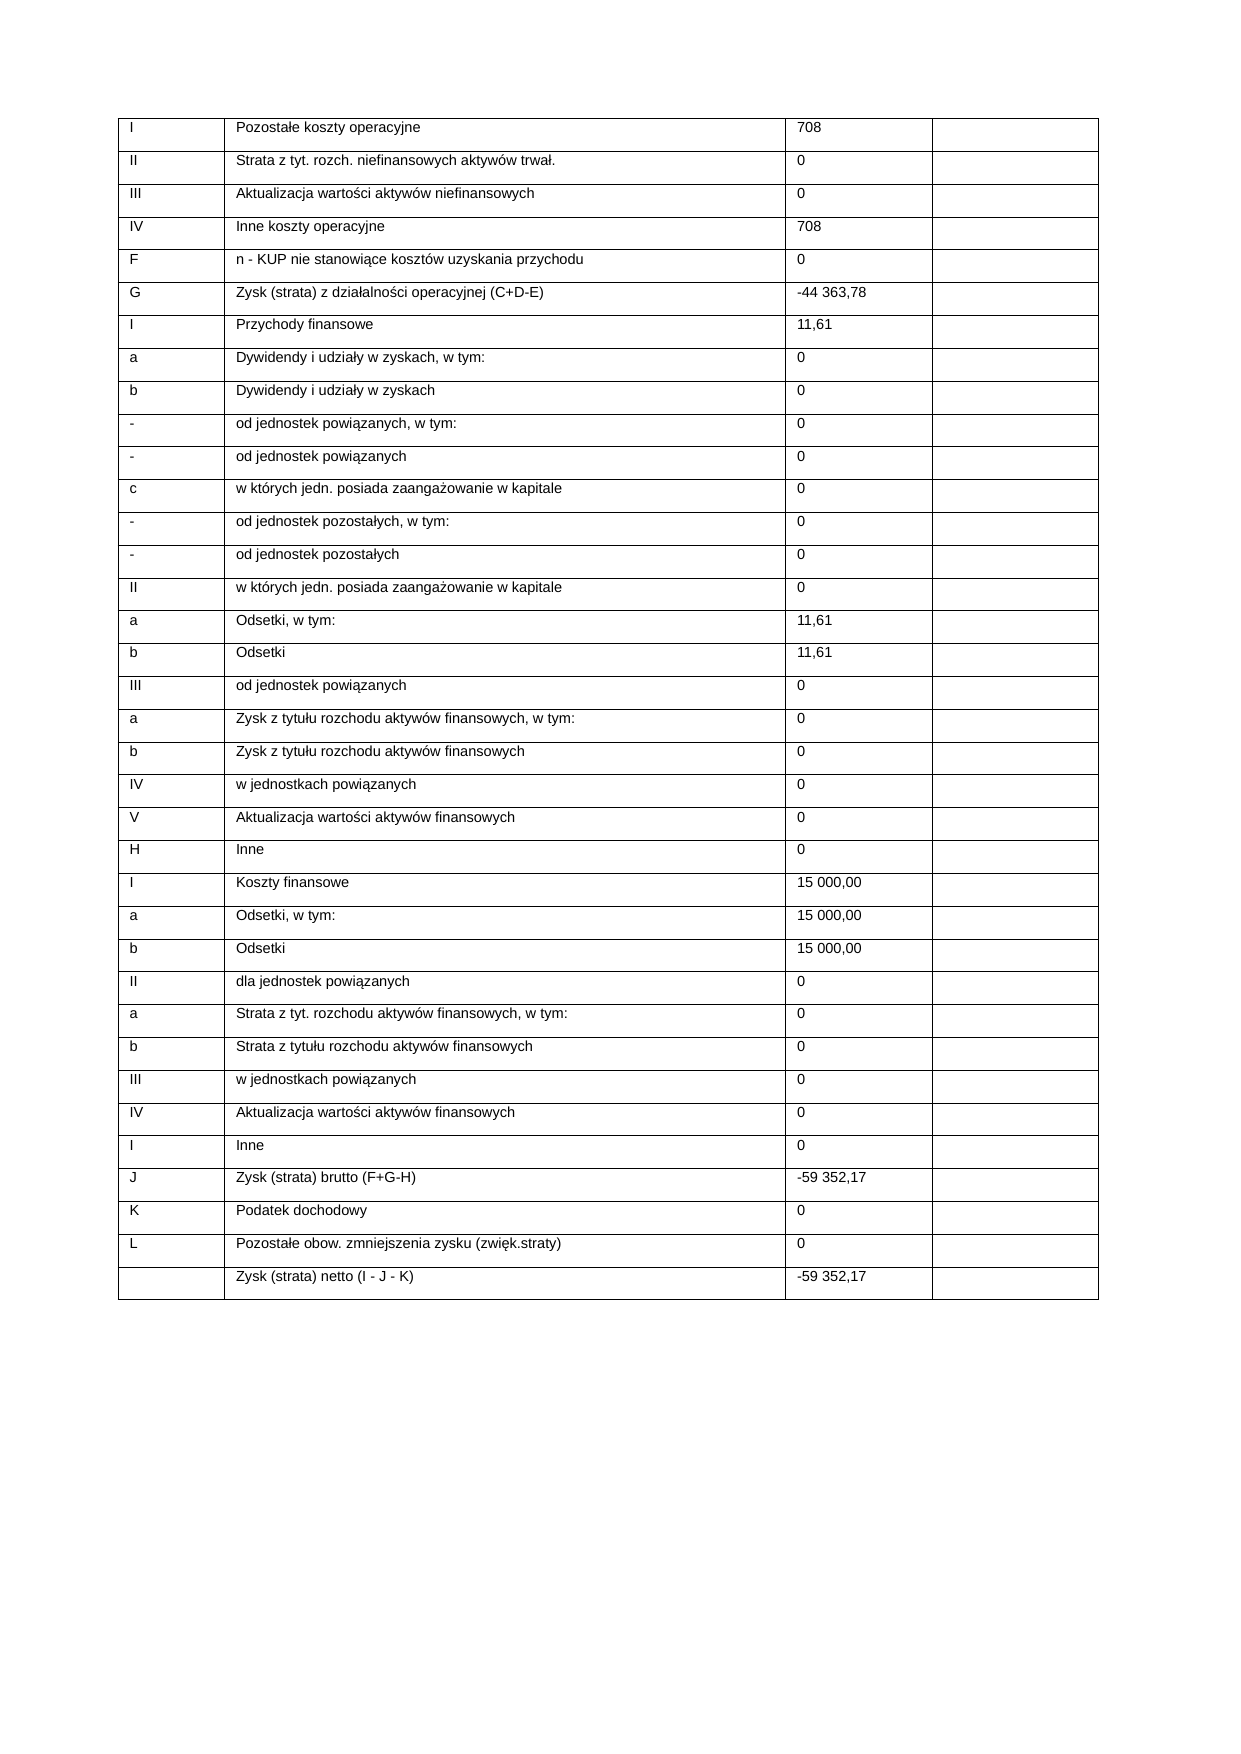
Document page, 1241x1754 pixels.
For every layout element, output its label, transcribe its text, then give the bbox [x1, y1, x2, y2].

table_cell a [119, 611, 224, 643]
table_cell 0 [786, 349, 932, 381]
table_cell Inne [225, 841, 785, 873]
table_cell w jednostkach powiązanych [225, 1071, 785, 1102]
table_cell Zysk z tytułu rozchodu aktywów finansowych [225, 743, 785, 774]
table_cell dla jednostek powiązanych [225, 972, 785, 1004]
table_cell 0 [786, 480, 932, 512]
table_cell Strata z tytułu rozchodu aktywów finansowych [225, 1038, 785, 1070]
table_cell Zysk z tytułu rozchodu aktywów finansowych, w tym: [225, 710, 785, 742]
table_cell a [119, 710, 224, 742]
table_cell - [119, 415, 224, 446]
table_cell F [119, 250, 224, 282]
table_cell 15 000,00 [786, 940, 932, 971]
table_cell b [119, 743, 224, 774]
table_cell 0 [786, 185, 932, 217]
table_cell 11,61 [786, 611, 932, 643]
table_cell -59 352,17 [786, 1169, 932, 1201]
table_cell 0 [786, 382, 932, 413]
table_cell w jednostkach powiązanych [225, 775, 785, 807]
table_cell Koszty finansowe [225, 874, 785, 906]
table_cell od jednostek powiązanych [225, 677, 785, 709]
table_cell I [119, 1136, 224, 1168]
table_cell a [119, 1005, 224, 1037]
table_cell [933, 1071, 1098, 1102]
table_cell [933, 382, 1098, 413]
table_cell [933, 185, 1098, 217]
table_cell 0 [786, 1071, 932, 1102]
table_cell Odsetki [225, 644, 785, 676]
table_cell [933, 940, 1098, 971]
table_cell [933, 579, 1098, 610]
table_cell Dywidendy i udziały w zyskach, w tym: [225, 349, 785, 381]
table_cell [933, 841, 1098, 873]
table_cell [933, 546, 1098, 577]
table_cell G [119, 283, 224, 315]
table_cell IV [119, 1104, 224, 1135]
table_cell [933, 1005, 1098, 1037]
table_cell II [119, 972, 224, 1004]
table_cell Dywidendy i udziały w zyskach [225, 382, 785, 413]
table_cell [933, 513, 1098, 545]
table_cell - [119, 546, 224, 577]
table_cell n - KUP nie stanowiące kosztów uzyskania przychodu [225, 250, 785, 282]
table_cell b [119, 644, 224, 676]
table_cell III [119, 1071, 224, 1102]
table_cell Inne [225, 1136, 785, 1168]
table_cell Zysk (strata) z działalności operacyjnej (C+D-E) [225, 283, 785, 315]
table_cell 0 [786, 513, 932, 545]
table_cell 0 [786, 841, 932, 873]
table_cell c [119, 480, 224, 512]
table_cell a [119, 907, 224, 938]
table_cell [933, 972, 1098, 1004]
table_cell J [119, 1169, 224, 1201]
table_cell Odsetki, w tym: [225, 907, 785, 938]
table_cell 0 [786, 1235, 932, 1267]
table_cell -44 363,78 [786, 283, 932, 315]
table_cell 0 [786, 743, 932, 774]
table_cell b [119, 940, 224, 971]
table_cell 0 [786, 1104, 932, 1135]
table_cell 15 000,00 [786, 874, 932, 906]
table_cell Aktualizacja wartości aktywów finansowych [225, 808, 785, 840]
table_cell [933, 677, 1098, 709]
table_cell b [119, 382, 224, 413]
table_cell - [119, 513, 224, 545]
table_cell od jednostek pozostałych, w tym: [225, 513, 785, 545]
table_cell od jednostek pozostałych [225, 546, 785, 577]
table_cell 11,61 [786, 316, 932, 348]
table_cell Strata z tyt. rozchodu aktywów finansowych, w tym: [225, 1005, 785, 1037]
table_cell [933, 644, 1098, 676]
table_cell [933, 1235, 1098, 1267]
table_cell w których jedn. posiada zaangażowanie w kapitale [225, 579, 785, 610]
table_cell [933, 1268, 1098, 1299]
table_cell 0 [786, 808, 932, 840]
table_cell od jednostek powiązanych, w tym: [225, 415, 785, 446]
table_cell [933, 611, 1098, 643]
table_cell [933, 775, 1098, 807]
table_cell 708 [786, 119, 932, 151]
table_cell [933, 349, 1098, 381]
table_cell 0 [786, 546, 932, 577]
table_cell Podatek dochodowy [225, 1202, 785, 1234]
table_cell [933, 1202, 1098, 1234]
table_cell 0 [786, 775, 932, 807]
table_cell [933, 152, 1098, 184]
table_cell [933, 874, 1098, 906]
table_cell Zysk (strata) netto (I - J - K) [225, 1268, 785, 1299]
table_cell [933, 218, 1098, 249]
table_cell I [119, 119, 224, 151]
table_cell II [119, 152, 224, 184]
table_cell 0 [786, 415, 932, 446]
table_cell Strata z tyt. rozch. niefinansowych aktywów trwał. [225, 152, 785, 184]
table_cell [933, 1136, 1098, 1168]
table_cell [933, 415, 1098, 446]
table_cell [933, 808, 1098, 840]
table_cell [933, 710, 1098, 742]
table_cell [933, 480, 1098, 512]
table_cell 0 [786, 1136, 932, 1168]
table_cell 0 [786, 152, 932, 184]
table_cell Inne koszty operacyjne [225, 218, 785, 249]
table_cell IV [119, 218, 224, 249]
table_cell II [119, 579, 224, 610]
table_cell [933, 250, 1098, 282]
table_cell 0 [786, 1202, 932, 1234]
table_cell w których jedn. posiada zaangażowanie w kapitale [225, 480, 785, 512]
table_cell Odsetki [225, 940, 785, 971]
table_cell Zysk (strata) brutto (F+G-H) [225, 1169, 785, 1201]
table_cell 0 [786, 579, 932, 610]
table_cell [119, 1268, 224, 1299]
table_cell I [119, 316, 224, 348]
table_cell Odsetki, w tym: [225, 611, 785, 643]
table_cell 0 [786, 250, 932, 282]
table_cell 708 [786, 218, 932, 249]
table_cell Aktualizacja wartości aktywów niefinansowych [225, 185, 785, 217]
table_cell H [119, 841, 224, 873]
table_cell [933, 743, 1098, 774]
table_cell L [119, 1235, 224, 1267]
table_cell [933, 907, 1098, 938]
table_cell IV [119, 775, 224, 807]
table_cell V [119, 808, 224, 840]
table_cell -59 352,17 [786, 1268, 932, 1299]
table_cell [933, 1169, 1098, 1201]
table_cell 0 [786, 972, 932, 1004]
table_cell [933, 283, 1098, 315]
table_cell 0 [786, 677, 932, 709]
table_cell Aktualizacja wartości aktywów finansowych [225, 1104, 785, 1135]
table_cell [933, 447, 1098, 479]
table_cell 11,61 [786, 644, 932, 676]
table_cell od jednostek powiązanych [225, 447, 785, 479]
table_cell I [119, 874, 224, 906]
table_cell Przychody finansowe [225, 316, 785, 348]
table_cell 0 [786, 710, 932, 742]
table_cell III [119, 185, 224, 217]
table_cell Pozostałe obow. zmniejszenia zysku (zwięk.straty) [225, 1235, 785, 1267]
table_cell [933, 1038, 1098, 1070]
table_cell - [119, 447, 224, 479]
table_cell 15 000,00 [786, 907, 932, 938]
table_cell [933, 1104, 1098, 1135]
table_cell 0 [786, 447, 932, 479]
table_cell a [119, 349, 224, 381]
table_cell [933, 316, 1098, 348]
table_cell 0 [786, 1038, 932, 1070]
table_cell 0 [786, 1005, 932, 1037]
table_cell b [119, 1038, 224, 1070]
table_cell Pozostałe koszty operacyjne [225, 119, 785, 151]
table_cell III [119, 677, 224, 709]
table_cell [933, 119, 1098, 151]
table_cell K [119, 1202, 224, 1234]
